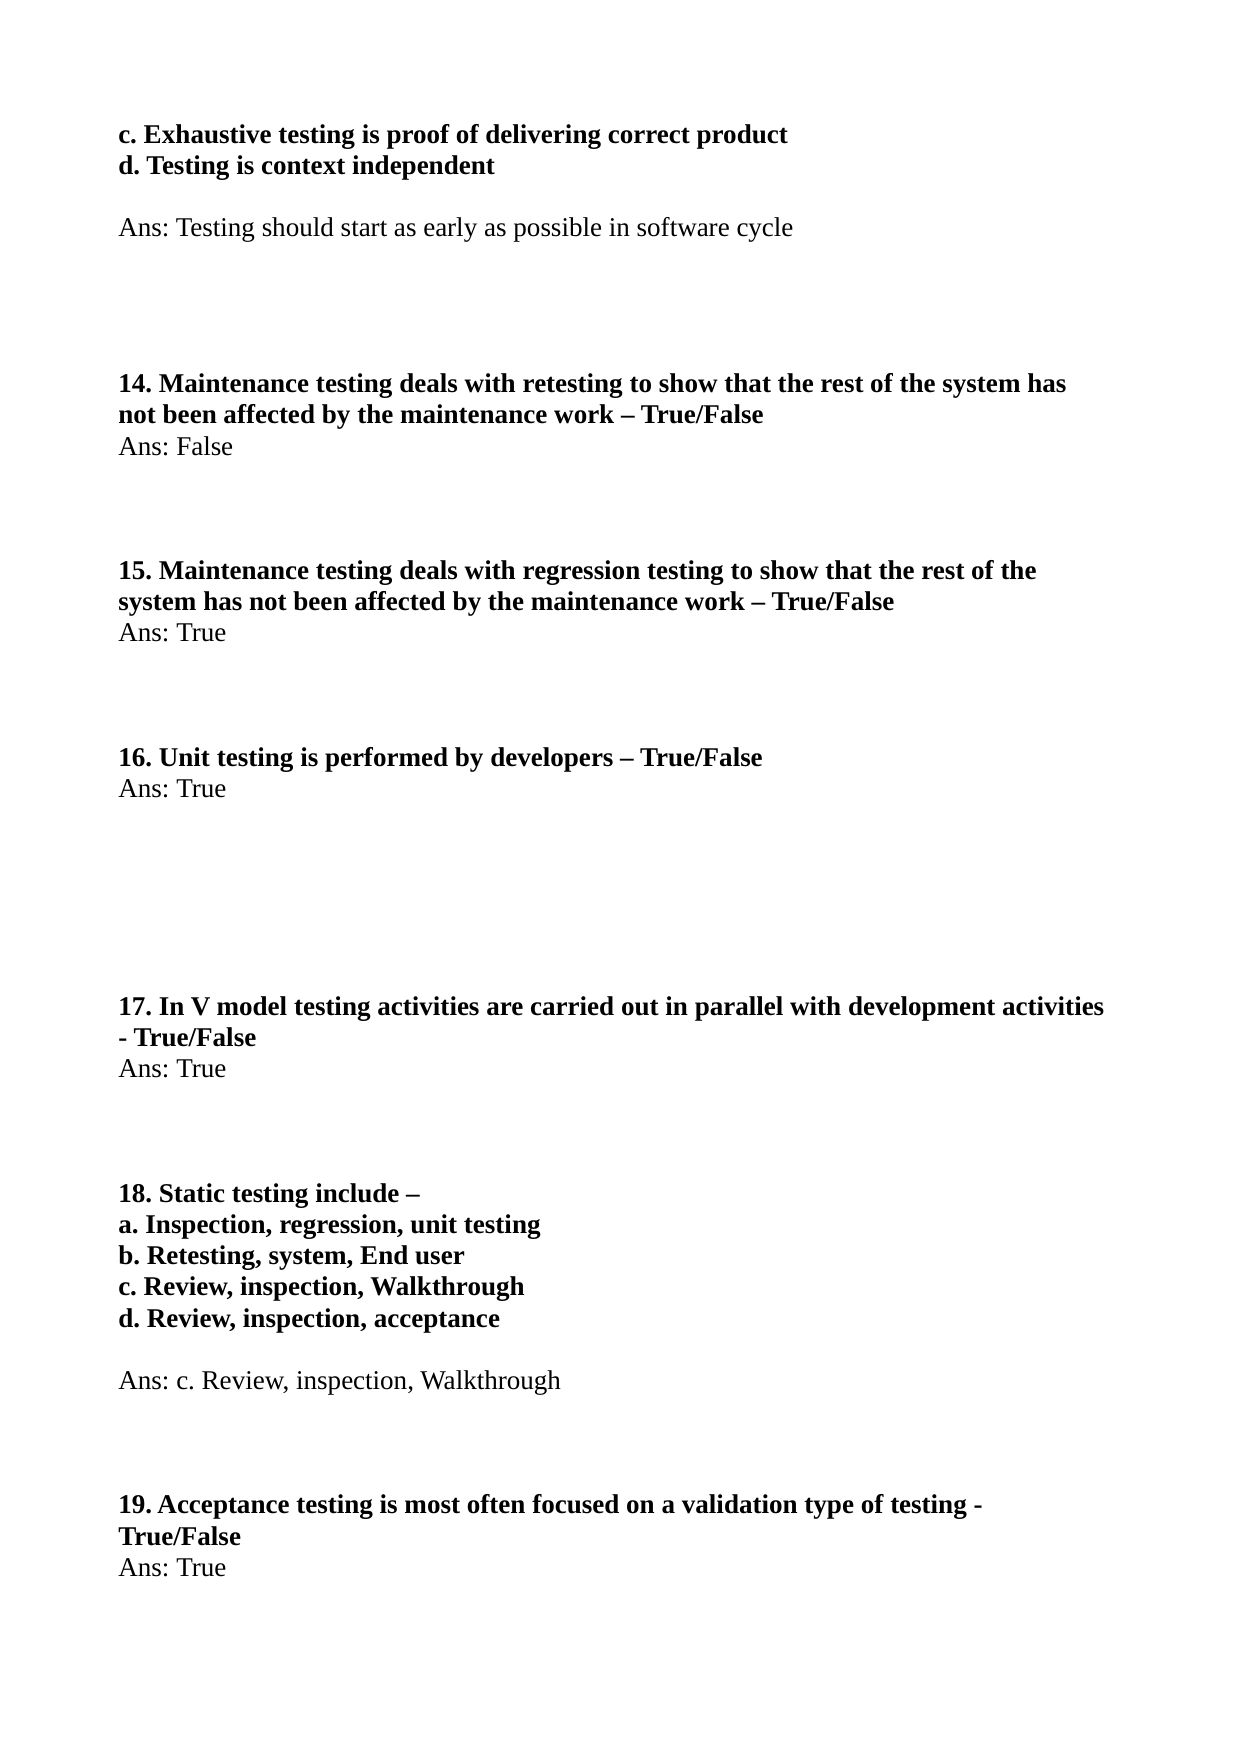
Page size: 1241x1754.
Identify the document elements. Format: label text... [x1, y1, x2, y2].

text Ans: True [118, 1551, 1122, 1582]
text 16. Unit testing is performed by developers – True/False [118, 741, 1122, 772]
text 15. Maintenance testing deals with regression testing to show that the rest of the system has not been affected by the maintenance work – True/False [118, 554, 1122, 616]
text 19. Acceptance testing is most often focused on a validation type of testing - True/False [118, 1488, 1122, 1551]
text Ans: False [118, 429, 1122, 461]
text Ans: True [118, 1052, 1122, 1084]
text Ans: True [118, 772, 1122, 803]
text Ans: True [118, 616, 1122, 648]
text 18. Static testing include – a. Inspection, regression, unit testing b. Retesting, system, End user c. Review, inspection, Walkthrough d. Review, inspection, acceptance [118, 1177, 1122, 1333]
text Ans: c. Review, inspection, Walkthrough [118, 1364, 1122, 1395]
text c. Exhaustive testing is proof of delivering correct product d. Testing is context independent [118, 118, 1122, 180]
text Ans: Testing should start as early as possible in software cycle [118, 212, 1122, 243]
text 17. In V model testing activities are carried out in parallel with development activities - True/False [118, 990, 1122, 1052]
text 14. Maintenance testing deals with retesting to show that the rest of the system has not been affected by the maintenance work – True/False [118, 367, 1122, 429]
